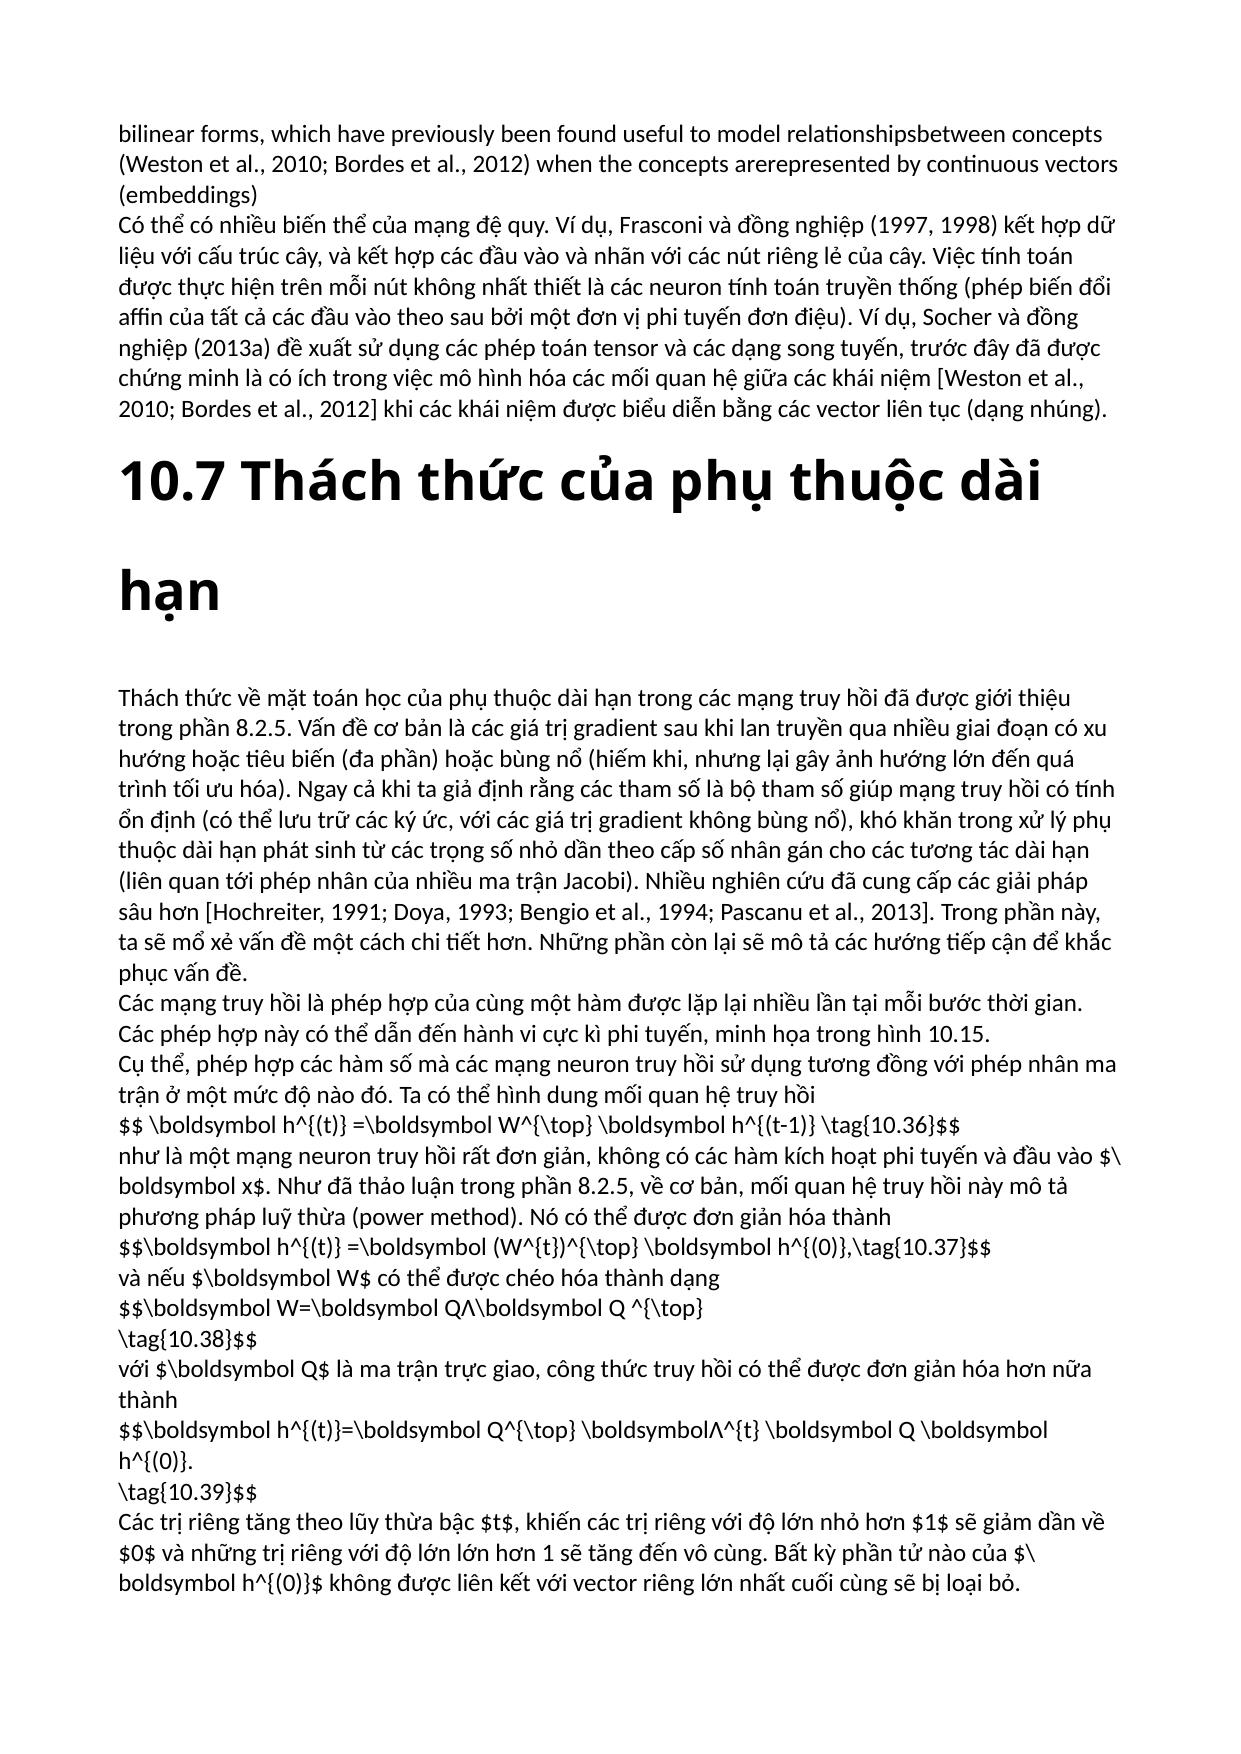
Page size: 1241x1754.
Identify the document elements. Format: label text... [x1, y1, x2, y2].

text Cụ thể, phép hợp các hàm số mà các mạng neuron truy hồi sử dụng tương đồng với phép nhân ma trận ở một mức độ nào đó. Ta có thể hình dung mối quan hệ truy hồi [118, 1048, 1122, 1109]
text bilinear forms, which have previously been found useful to model relationshipsbetween concepts (Weston et al., 2010; Bordes et al., 2012) when the concepts arerepresented by continuous vectors (embeddings) [118, 118, 1122, 210]
text $$\boldsymbol h^{(t)} =\boldsymbol (W^{t})^{\top} \boldsymbol h^{(0)},\tag{10.37}$$ [118, 1231, 1122, 1262]
text $$\boldsymbol W=\boldsymbol QΛ\boldsymbol Q ^{\top} [118, 1292, 1122, 1323]
text Có thể có nhiều biến thể của mạng đệ quy. Ví dụ, Frasconi và đồng nghiệp (1997, 1998) kết hợp dữ liệu với cấu trúc cây, và kết hợp các đầu vào và nhãn với các nút riêng lẻ của cây. Việc tính toán được thực hiện trên mỗi nút không nhất thiết là các neuron tính toán truyền thống (phép biến đổi affin của tất cả các đầu vào theo sau bởi một đơn vị phi tuyến đơn điệu). Ví dụ, Socher và đồng nghiệp (2013a) đề xuất sử dụng các phép toán tensor và các dạng song tuyến, trước đây đã được chứng minh là có ích trong việc mô hình hóa các mối quan hệ giữa các khái niệm [Weston et al., 2010; Bordes et al., 2012] khi các khái niệm được biểu diễn bằng các vector liên tục (dạng nhúng). [118, 210, 1122, 423]
text với $\boldsymbol Q$ là ma trận trực giao, công thức truy hồi có thể được đơn giản hóa hơn nữa thành [118, 1353, 1122, 1414]
text Thách thức về mặt toán học của phụ thuộc dài hạn trong các mạng truy hồi đã được giới thiệu trong phần 8.2.5. Vấn đề cơ bản là các giá trị gradient sau khi lan truyền qua nhiều giai đoạn có xu hướng hoặc tiêu biến (đa phần) hoặc bùng nổ (hiếm khi, nhưng lại gây ảnh hướng lớn đến quá trình tối ưu hóa). Ngay cả khi ta giả định rằng các tham số là bộ tham số giúp mạng truy hồi có tính ổn định (có thể lưu trữ các ký ức, với các giá trị gradient không bùng nổ), khó khăn trong xử lý phụ thuộc dài hạn phát sinh từ các trọng số nhỏ dần theo cấp số nhân gán cho các tương tác dài hạn (liên quan tới phép nhân của nhiều ma trận Jacobi). Nhiều nghiên cứu đã cung cấp các giải pháp sâu hơn [Hochreiter, 1991; Doya, 1993; Bengio et al., 1994; Pascanu et al., 2013]. Trong phần này, ta sẽ mổ xẻ vấn đề một cách chi tiết hơn. Những phần còn lại sẽ mô tả các hướng tiếp cận để khắc phục vấn đề. [118, 682, 1122, 987]
text $$ \boldsymbol h^{(t)} =\boldsymbol W^{\top} \boldsymbol h^{(t-1)} \tag{10.36}$$ [118, 1109, 1122, 1140]
text \tag{10.38}$$ [118, 1323, 1122, 1353]
text Các mạng truy hồi là phép hợp của cùng một hàm được lặp lại nhiều lần tại mỗi bước thời gian. Các phép hợp này có thể dẫn đến hành vi cực kì phi tuyến, minh họa trong hình 10.15. [118, 987, 1122, 1048]
text \tag{10.39}$$ [118, 1476, 1122, 1506]
text Các trị riêng tăng theo lũy thừa bậc $t$, khiến các trị riêng với độ lớn nhỏ hơn $1$ sẽ giảm dần về $0$ và những trị riêng với độ lớn lớn hơn 1 sẽ tăng đến vô cùng. Bất kỳ phần tử nào của $\boldsymbol h^{(0)}$ không được liên kết với vector riêng lớn nhất cuối cùng sẽ bị loại bỏ. [118, 1506, 1122, 1598]
text $$\boldsymbol h^{(t)}=\boldsymbol Q^{\top} \boldsymbolΛ^{t} \boldsymbol Q \boldsymbol h^{(0)}. [118, 1414, 1122, 1476]
text và nếu $\boldsymbol W$ có thể được chéo hóa thành dạng [118, 1262, 1122, 1292]
text như là một mạng neuron truy hồi rất đơn giản, không có các hàm kích hoạt phi tuyến và đầu vào $\boldsymbol x$. Như đã thảo luận trong phần 8.2.5, về cơ bản, mối quan hệ truy hồi này mô tả phương pháp luỹ thừa (power method). Nó có thể được đơn giản hóa thành [118, 1140, 1122, 1231]
subtitle 10.7 Thách thức của phụ thuộc dài hạn [118, 442, 1122, 626]
